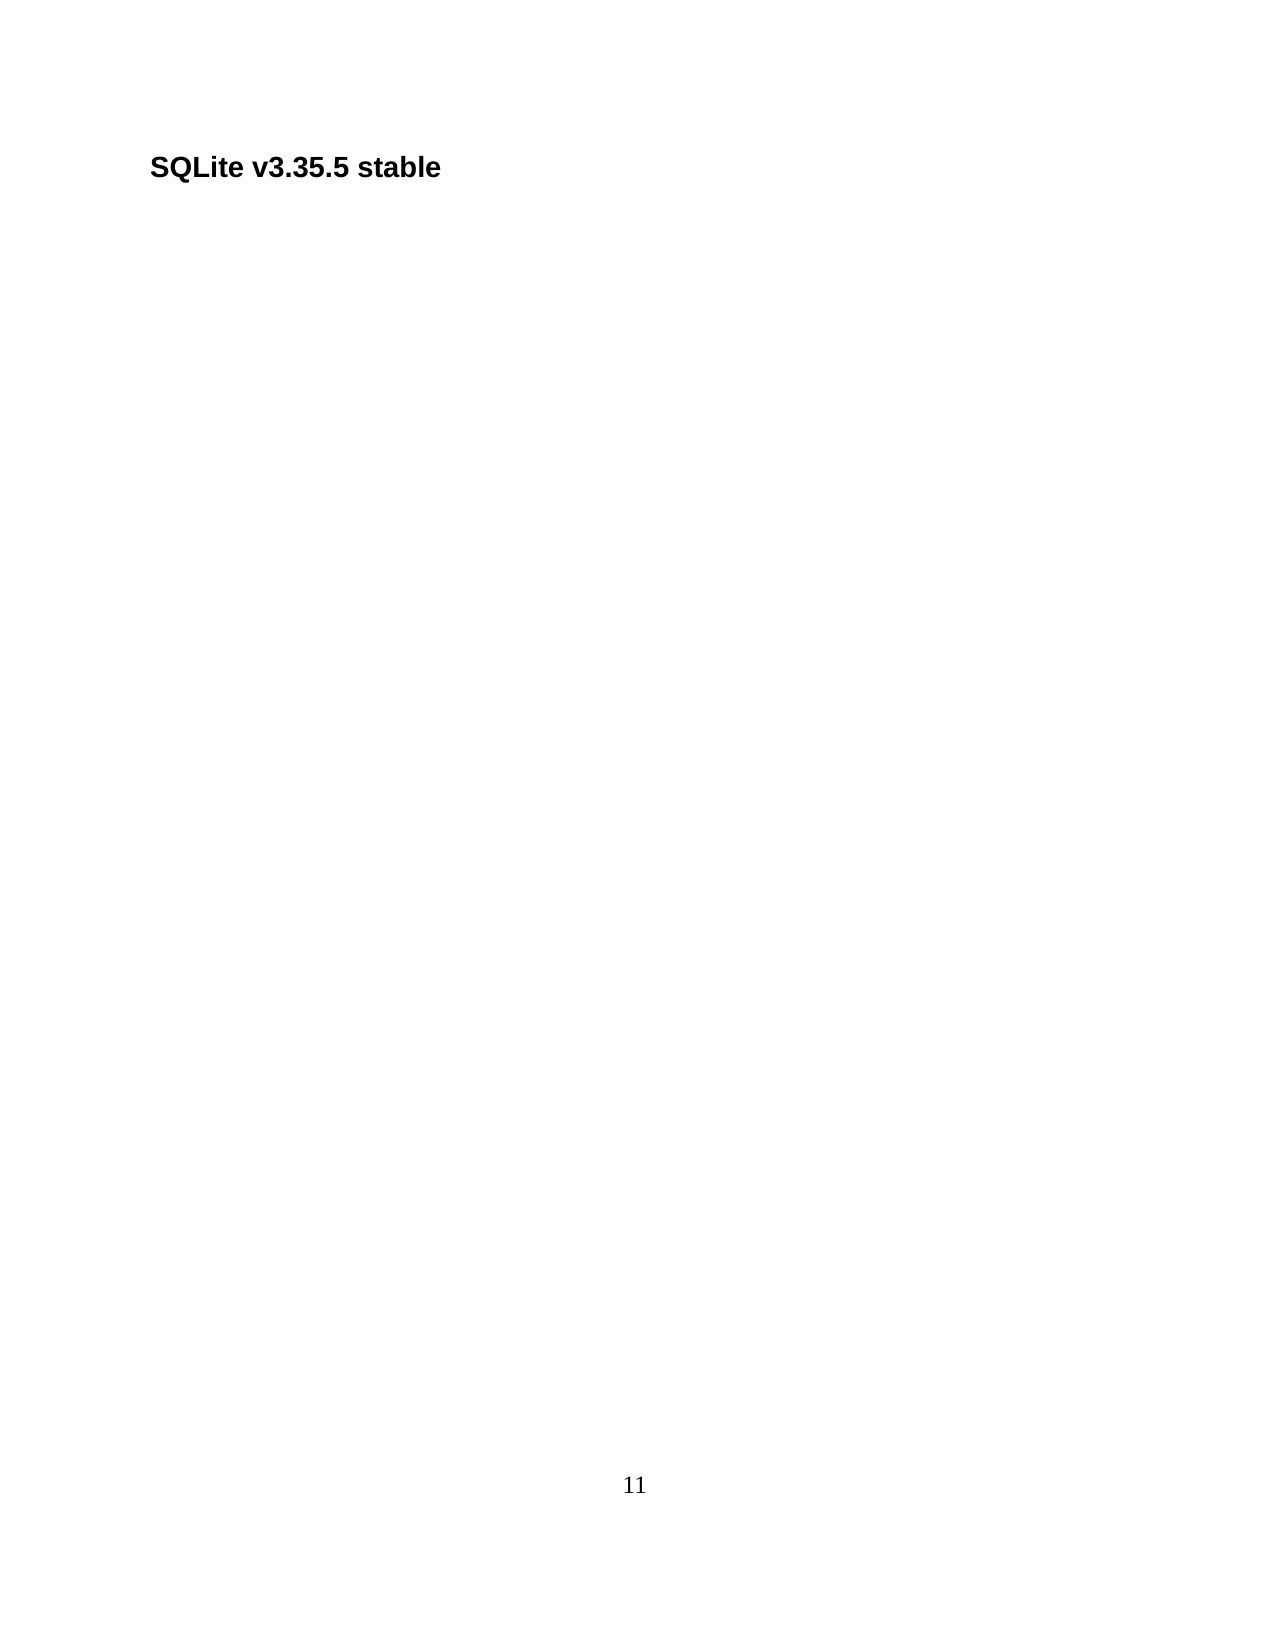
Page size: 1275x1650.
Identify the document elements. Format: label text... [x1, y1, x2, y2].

subtitle SQLite v3.35.5 stable [150, 150, 1125, 183]
